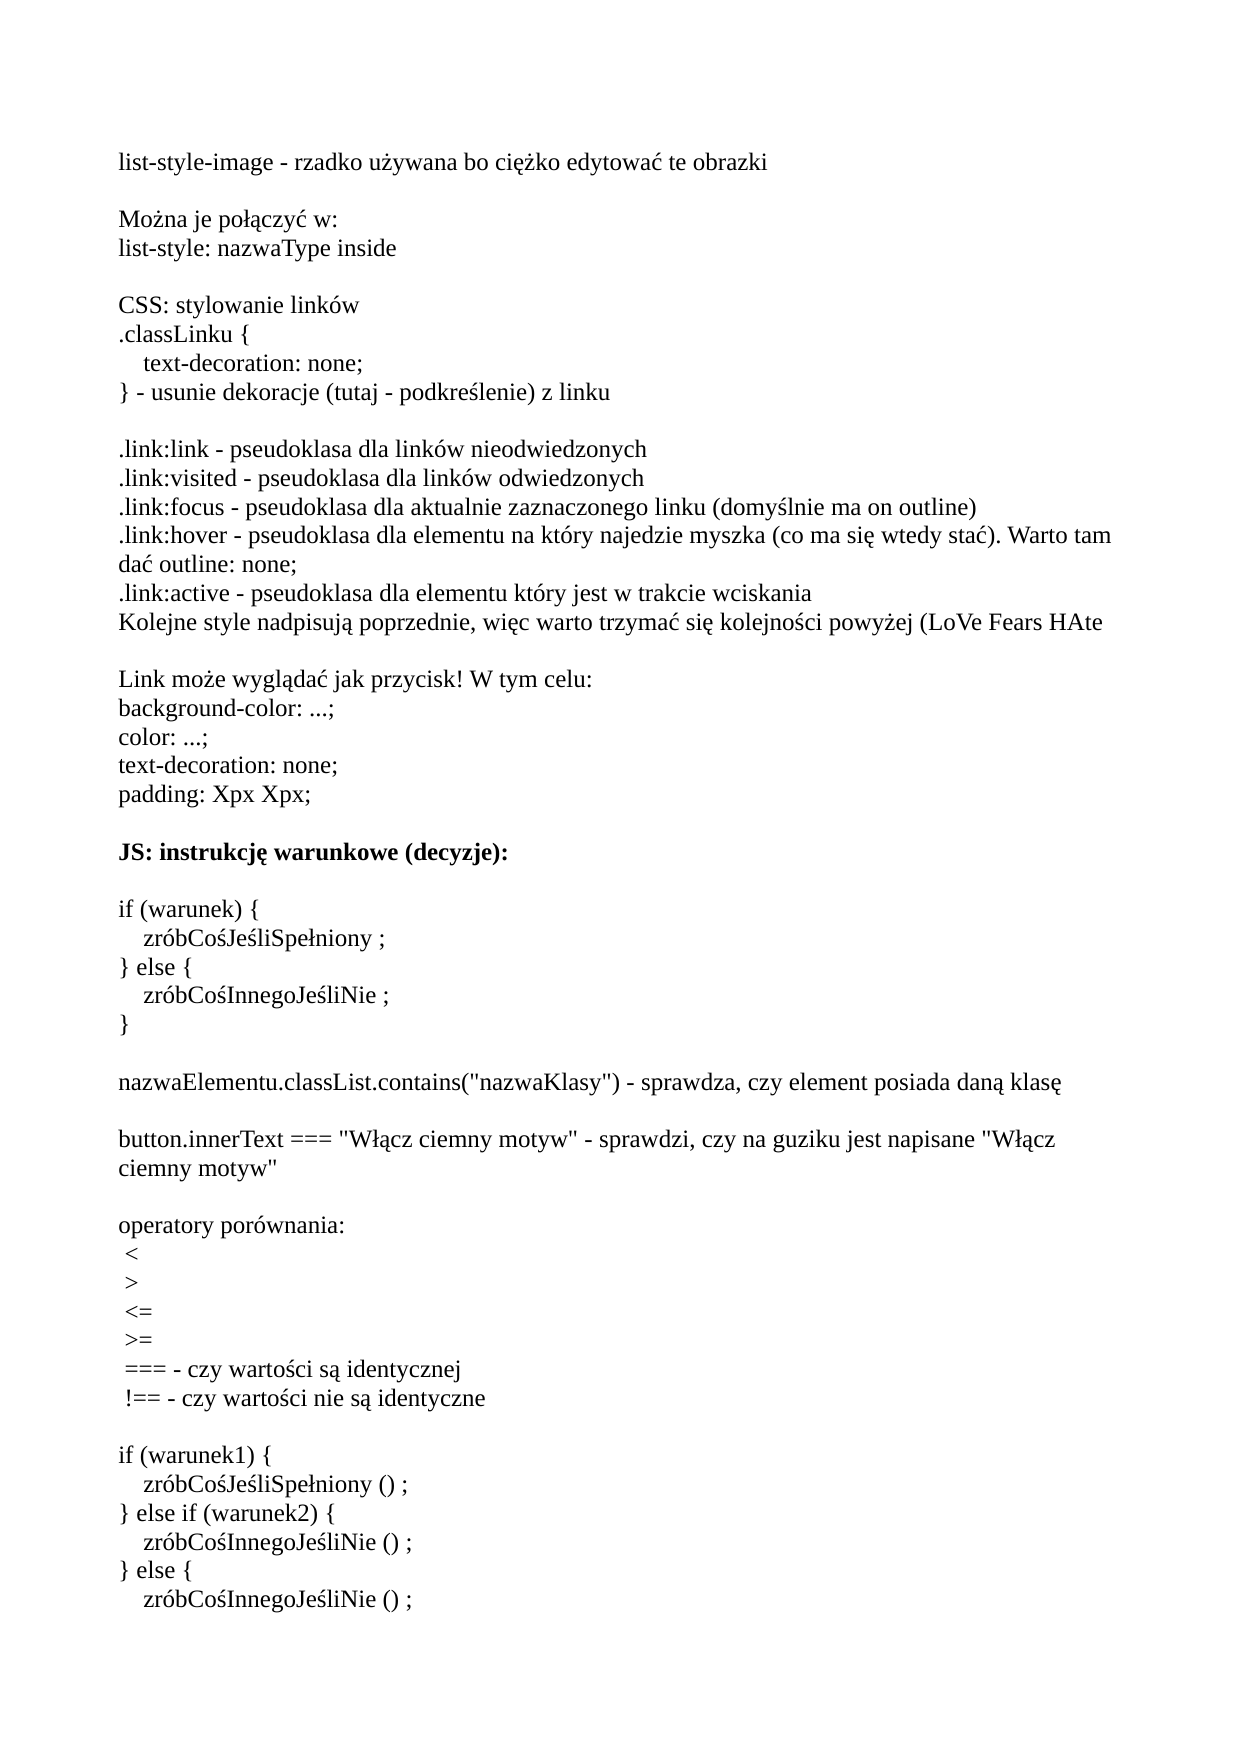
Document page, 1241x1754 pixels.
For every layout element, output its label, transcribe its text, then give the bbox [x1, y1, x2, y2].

text if (warunek1) { [118, 1441, 1122, 1469]
text Link może wyglądać jak przycisk! W tym celu: [118, 664, 1122, 693]
text if (warunek) { [118, 894, 1122, 923]
text CSS: stylowanie linków [118, 291, 1122, 319]
text color: ...; [118, 722, 1122, 751]
text zróbCośInnegoJeśliNie () ; [118, 1527, 1122, 1556]
text .link:link - pseudoklasa dla linków nieodwiedzonych [118, 434, 1122, 463]
text !== - czy wartości nie są identyczne [118, 1383, 1122, 1412]
text .link:active - pseudoklasa dla elementu który jest w trakcie wciskania [118, 578, 1122, 607]
text .link:visited - pseudoklasa dla linków odwiedzonych [118, 463, 1122, 492]
text background-color: ...; [118, 693, 1122, 722]
text > [118, 1268, 1122, 1297]
text list-style-image - rzadko używana bo ciężko edytować te obrazki [118, 147, 1122, 176]
text list-style: nazwaType inside [118, 233, 1122, 262]
text text-decoration: none; [118, 751, 1122, 779]
text Można je połączyć w: [118, 204, 1122, 233]
text padding: Xpx Xpx; [118, 779, 1122, 808]
text zróbCośInnegoJeśliNie ; [118, 981, 1122, 1009]
text text-decoration: none; [118, 348, 1122, 377]
text } else { [118, 952, 1122, 981]
text } else { [118, 1556, 1122, 1584]
text <= [118, 1297, 1122, 1326]
text button.innerText === "Włącz ciemny motyw" - sprawdzi, czy na guziku jest napisane "Włącz ciemny motyw" [118, 1124, 1122, 1182]
text operatory porównania: [118, 1211, 1122, 1239]
text Kolejne style nadpisują poprzednie, więc warto trzymać się kolejności powyżej (LoVe Fears HAte [118, 607, 1122, 636]
text } - usunie dekoracje (tutaj - podkreślenie) z linku [118, 377, 1122, 406]
text .classLinku { [118, 319, 1122, 348]
text JS: instrukcję warunkowe (decyzje): [118, 837, 1122, 866]
text .link:hover - pseudoklasa dla elementu na który najedzie myszka (co ma się wtedy stać). Warto tam dać outline: none; [118, 521, 1122, 578]
text < [118, 1239, 1122, 1268]
text zróbCośJeśliSpełniony () ; [118, 1469, 1122, 1498]
text >= [118, 1326, 1122, 1354]
text zróbCośInnegoJeśliNie () ; [118, 1584, 1122, 1613]
text zróbCośJeśliSpełniony ; [118, 923, 1122, 952]
text .link:focus - pseudoklasa dla aktualnie zaznaczonego linku (domyślnie ma on outline) [118, 492, 1122, 521]
text } else if (warunek2) { [118, 1498, 1122, 1527]
text nazwaElementu.classList.contains("nazwaKlasy") - sprawdza, czy element posiada daną klasę [118, 1067, 1122, 1096]
text } [118, 1009, 1122, 1038]
text === - czy wartości są identycznej [118, 1354, 1122, 1383]
